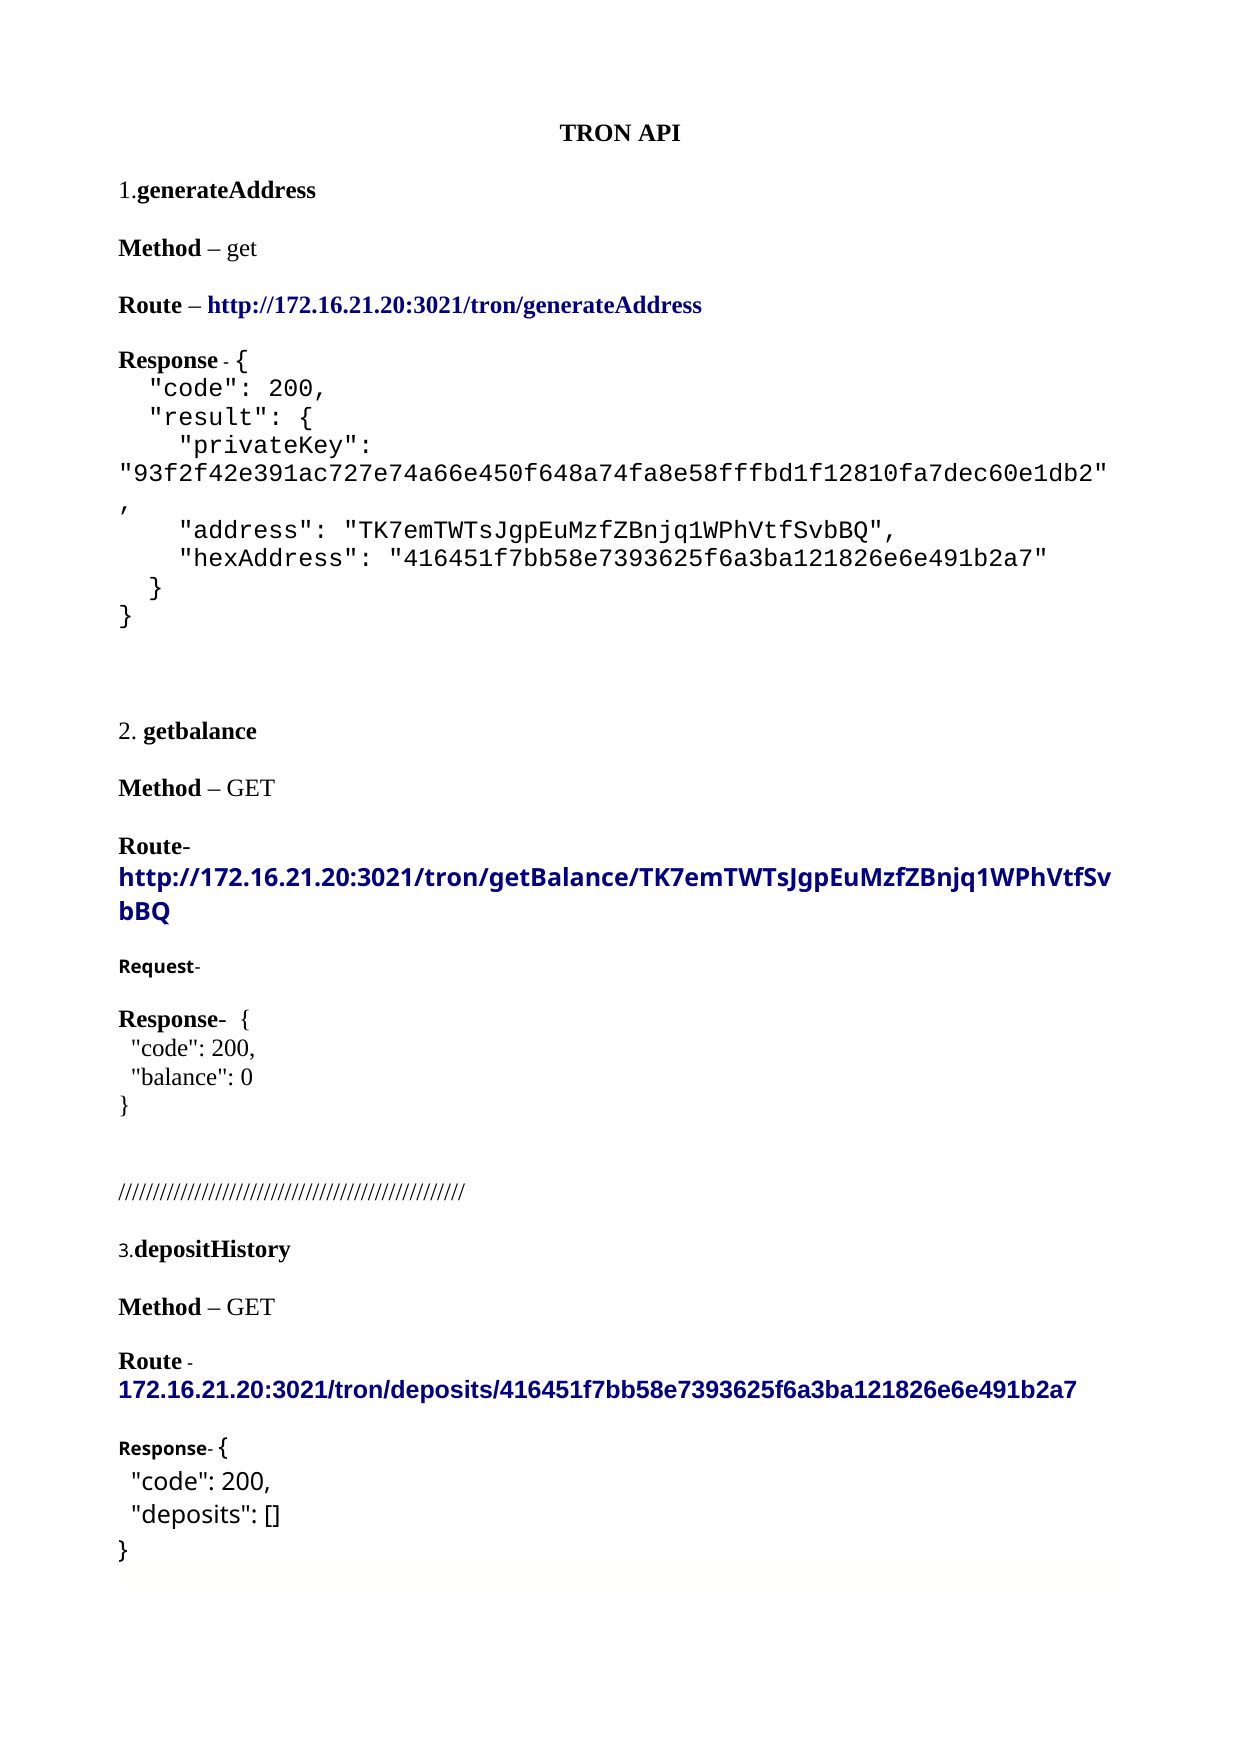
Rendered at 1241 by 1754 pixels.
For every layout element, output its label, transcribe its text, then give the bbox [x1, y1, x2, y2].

text 2. getbalance [118, 716, 1122, 744]
text } [118, 1091, 1122, 1119]
text } [118, 602, 1122, 631]
text "deposits": [] [118, 1497, 1122, 1531]
text TRON API [118, 118, 1122, 147]
text "balance": 0 [118, 1062, 1122, 1091]
text Request- [118, 953, 1122, 979]
text Route - 172.16.21.20:3021/tron/deposits/416451f7bb58e7393625f6a3ba121826e6e491b2a7 [118, 1346, 1122, 1403]
text "code": 200, [118, 376, 1122, 404]
text "code": 200, [118, 1033, 1122, 1062]
text 3.depositHistory [118, 1234, 1122, 1263]
text } [118, 1531, 1122, 1565]
text Route- http://172.16.21.20:3021/tron/getBalance/TK7emTWTsJgpEuMzfZBnjq1WPhVtfSvbBQ [118, 831, 1122, 928]
text "hexAddress": "416451f7bb58e7393625f6a3ba121826e6e491b2a7" [118, 546, 1122, 574]
text "result": { [118, 404, 1122, 432]
text "privateKey": "93f2f42e391ac727e74a66e450f648a74fa8e58fffbd1f12810fa7dec60e1db2", [118, 432, 1122, 517]
text Response - { [118, 345, 1122, 376]
text Response- { [118, 1429, 1122, 1463]
text Method – GET [118, 1292, 1122, 1321]
text Route – http://172.16.21.20:3021/tron/generateAddress [118, 291, 1122, 319]
text Response- { [118, 1004, 1122, 1033]
text "address": "TK7emTWTsJgpEuMzfZBnjq1WPhVtfSvbBQ", [118, 517, 1122, 546]
text Method – GET [118, 773, 1122, 802]
text Method – get [118, 233, 1122, 262]
text } [118, 574, 1122, 602]
text ////////////////////////////////////////////////// [118, 1177, 1122, 1206]
text 1.generateAddress [118, 176, 1122, 204]
text "code": 200, [118, 1463, 1122, 1497]
